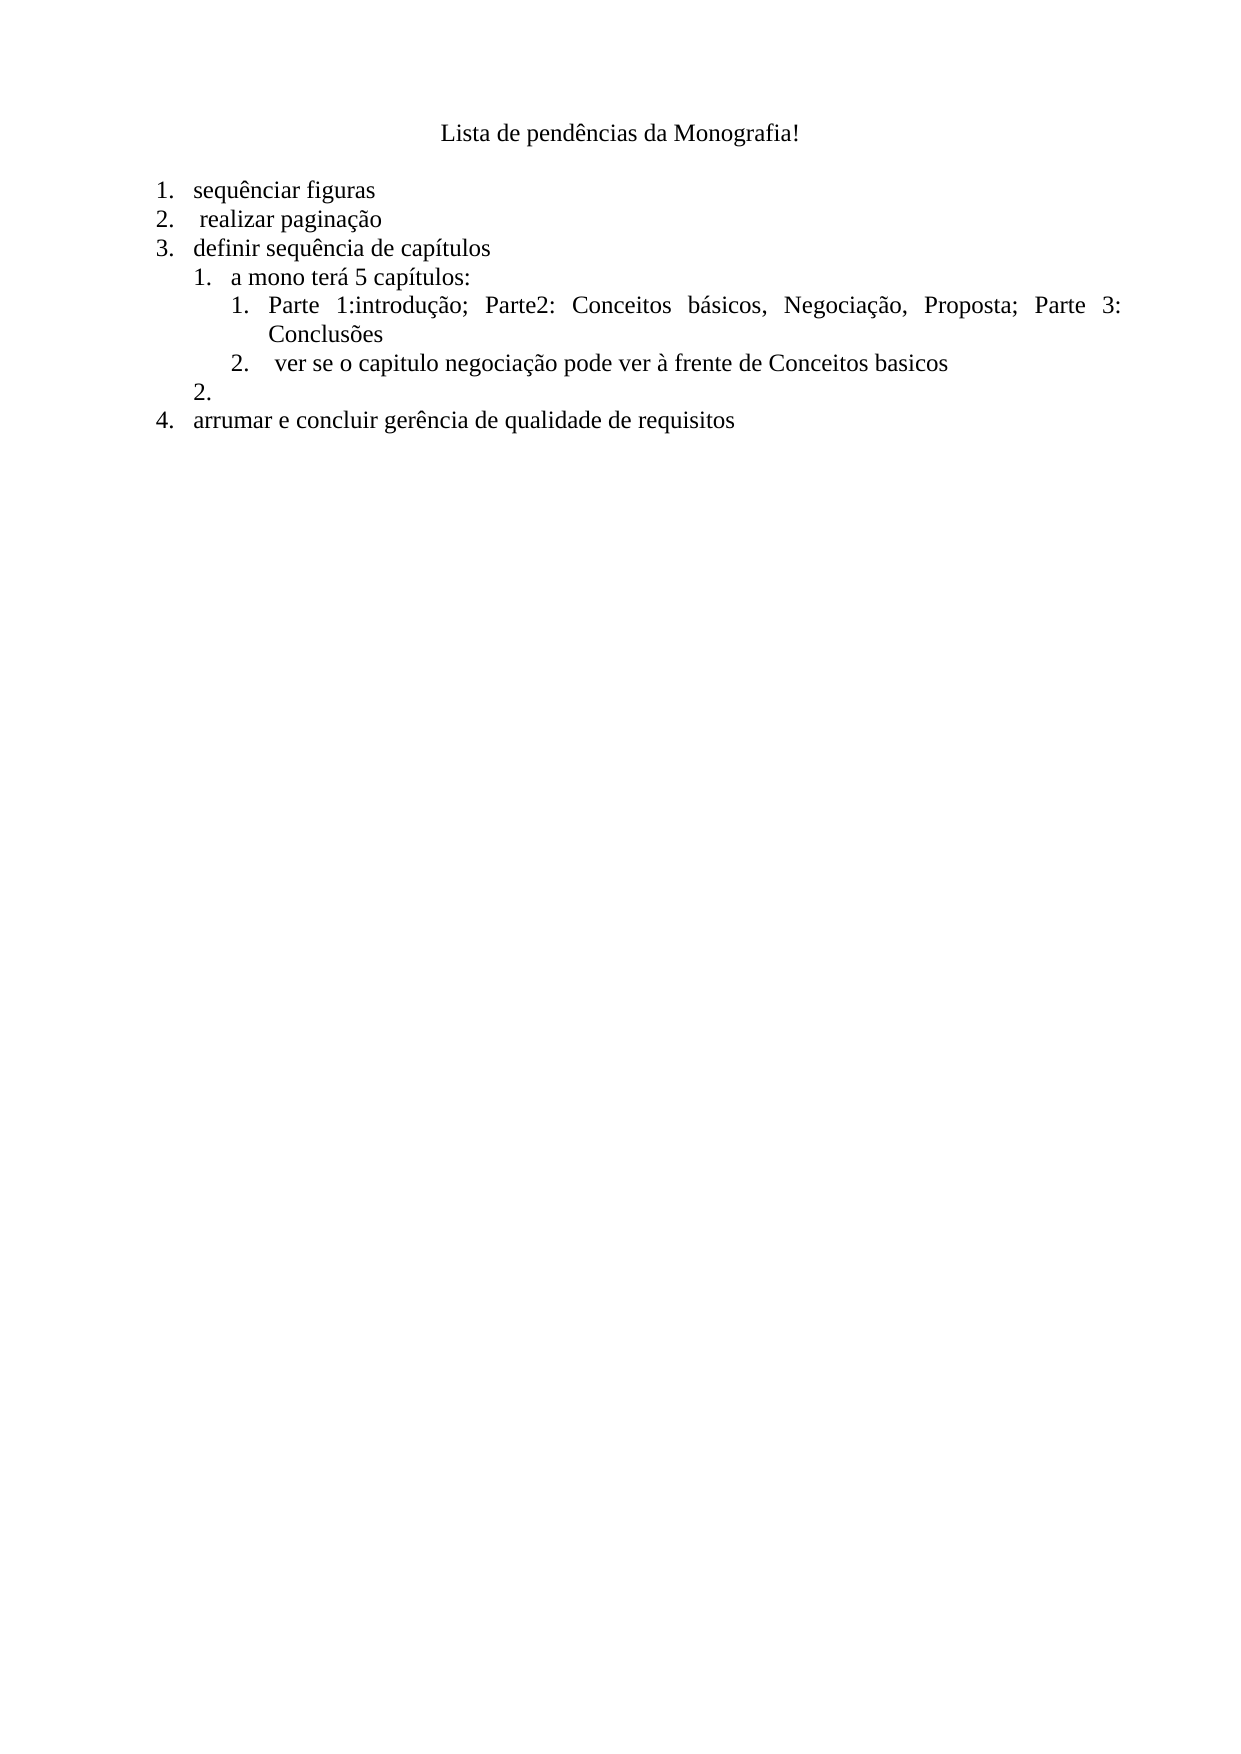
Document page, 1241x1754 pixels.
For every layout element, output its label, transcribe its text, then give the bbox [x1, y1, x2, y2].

list sequênciar figuras [156, 176, 1122, 204]
list ver se o capitulo negociação pode ver à frente de Conceitos basicos [231, 348, 1122, 377]
list Parte 1:introdução; Parte2: Conceitos básicos, Negociação, Proposta; Parte 3: Conclusões [231, 291, 1122, 348]
list arrumar e concluir gerência de qualidade de requisitos [156, 406, 1122, 434]
list definir sequência de capítulos [156, 233, 1122, 262]
text Lista de pendências da Monografia! [118, 118, 1122, 147]
list realizar paginação [156, 204, 1122, 233]
list a mono terá 5 capítulos: [193, 262, 1122, 291]
